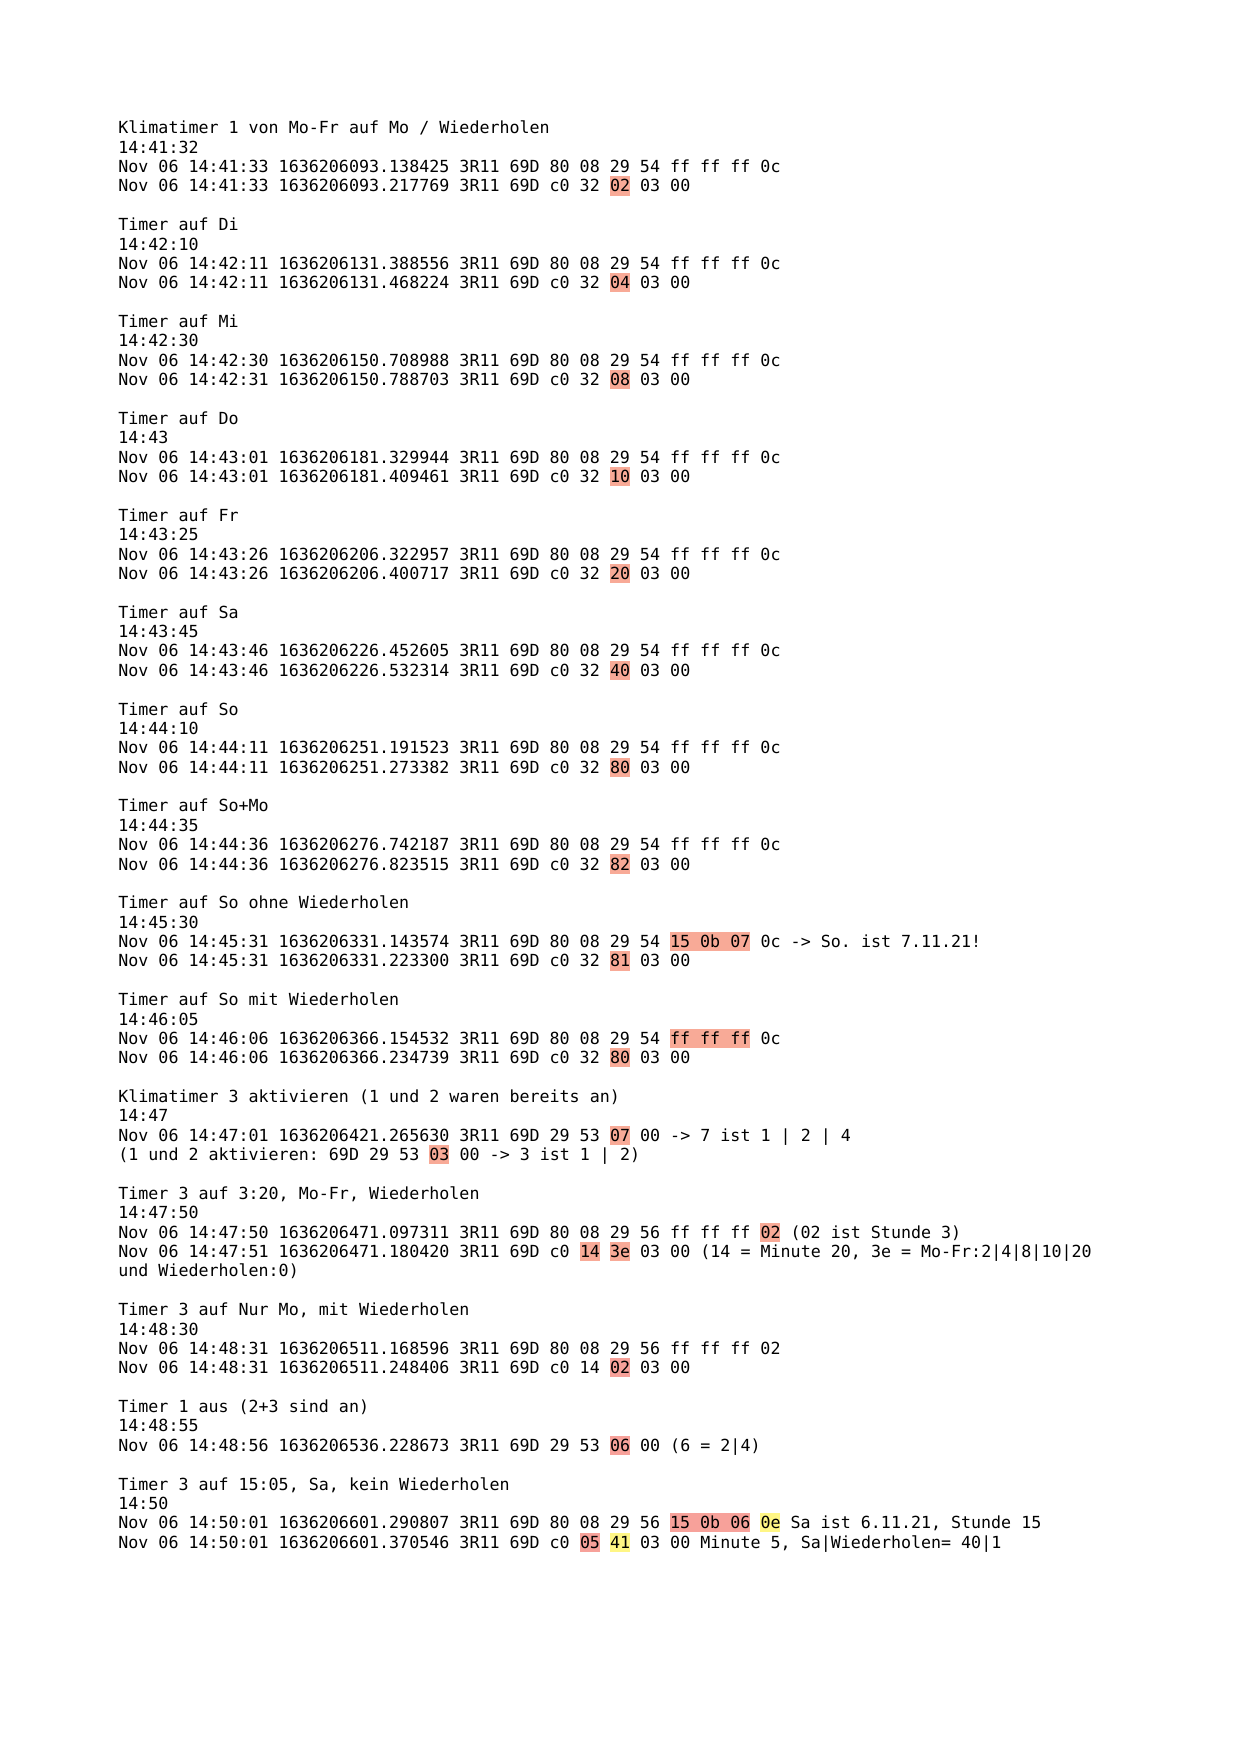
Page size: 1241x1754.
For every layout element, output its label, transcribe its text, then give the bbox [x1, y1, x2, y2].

text Nov 06 14:42:30 1636206150.708988 3R11 69D 80 08 29 54 ff ff ff 0c [118, 351, 1122, 370]
text 14:48:30 [118, 1319, 1122, 1339]
text Nov 06 14:50:01 1636206601.370546 3R11 69D c0 05 41 03 00 Minute 5, Sa|Wiederholen= 40|1 [118, 1532, 1122, 1552]
text Timer 1 aus (2+3 sind an) [118, 1397, 1122, 1416]
text Nov 06 14:44:36 1636206276.742187 3R11 69D 80 08 29 54 ff ff ff 0c [118, 835, 1122, 854]
text 14:47 [118, 1106, 1122, 1126]
text Timer auf So ohne Wiederholen [118, 893, 1122, 912]
text 14:42:30 [118, 331, 1122, 351]
text Klimatimer 3 aktivieren (1 und 2 waren bereits an) [118, 1087, 1122, 1106]
text Nov 06 14:45:31 1636206331.223300 3R11 69D c0 32 81 03 00 [118, 951, 1122, 971]
text 14:42:10 [118, 234, 1122, 254]
text Nov 06 14:48:31 1636206511.248406 3R11 69D c0 14 02 03 00 [118, 1358, 1122, 1377]
text Nov 06 14:42:11 1636206131.468224 3R11 69D c0 32 04 03 00 [118, 273, 1122, 292]
text Nov 06 14:46:06 1636206366.154532 3R11 69D 80 08 29 54 ff ff ff 0c [118, 1029, 1122, 1048]
text Nov 06 14:47:50 1636206471.097311 3R11 69D 80 08 29 56 ff ff ff 02 (02 ist Stunde 3) [118, 1222, 1122, 1242]
text 14:43 [118, 428, 1122, 447]
text Timer 3 auf 3:20, Mo-Fr, Wiederholen [118, 1184, 1122, 1203]
text Nov 06 14:48:31 1636206511.168596 3R11 69D 80 08 29 56 ff ff ff 02 [118, 1339, 1122, 1358]
text 14:45:30 [118, 912, 1122, 932]
text Nov 06 14:44:11 1636206251.273382 3R11 69D c0 32 80 03 00 [118, 757, 1122, 777]
text 14:46:05 [118, 1009, 1122, 1029]
text Klimatimer 1 von Mo-Fr auf Mo / Wiederholen [118, 118, 1122, 137]
text Timer 3 auf 15:05, Sa, kein Wiederholen [118, 1474, 1122, 1494]
text 14:41:32 [118, 137, 1122, 157]
text Nov 06 14:43:46 1636206226.532314 3R11 69D c0 32 40 03 00 [118, 661, 1122, 680]
text Nov 06 14:44:36 1636206276.823515 3R11 69D c0 32 82 03 00 [118, 854, 1122, 874]
text Timer auf Fr [118, 506, 1122, 525]
text Nov 06 14:42:11 1636206131.388556 3R11 69D 80 08 29 54 ff ff ff 0c [118, 254, 1122, 273]
text Nov 06 14:46:06 1636206366.234739 3R11 69D c0 32 80 03 00 [118, 1048, 1122, 1067]
text 14:43:25 [118, 525, 1122, 544]
text Nov 06 14:44:11 1636206251.191523 3R11 69D 80 08 29 54 ff ff ff 0c [118, 738, 1122, 757]
text Nov 06 14:48:56 1636206536.228673 3R11 69D 29 53 06 00 (6 = 2|4) [118, 1436, 1122, 1455]
text Nov 06 14:41:33 1636206093.217769 3R11 69D c0 32 02 03 00 [118, 176, 1122, 196]
text 14:44:35 [118, 816, 1122, 835]
text Nov 06 14:41:33 1636206093.138425 3R11 69D 80 08 29 54 ff ff ff 0c [118, 157, 1122, 176]
text Timer auf So+Mo [118, 796, 1122, 816]
text Nov 06 14:43:01 1636206181.409461 3R11 69D c0 32 10 03 00 [118, 467, 1122, 486]
text Nov 06 14:47:51 1636206471.180420 3R11 69D c0 14 3e 03 00 (14 = Minute 20, 3e = Mo-Fr:2|4|8|10|20 und Wiederholen:0) [118, 1242, 1122, 1281]
text Nov 06 14:47:01 1636206421.265630 3R11 69D 29 53 07 00 -> 7 ist 1 | 2 | 4 [118, 1126, 1122, 1145]
text 14:50 [118, 1494, 1122, 1513]
text Nov 06 14:43:01 1636206181.329944 3R11 69D 80 08 29 54 ff ff ff 0c [118, 447, 1122, 467]
text (1 und 2 aktivieren: 69D 29 53 03 00 -> 3 ist 1 | 2) [118, 1145, 1122, 1164]
text 14:47:50 [118, 1203, 1122, 1222]
text Timer auf Do [118, 409, 1122, 428]
text 14:48:55 [118, 1416, 1122, 1436]
text Nov 06 14:45:31 1636206331.143574 3R11 69D 80 08 29 54 15 0b 07 0c -> So. ist 7.11.21! [118, 932, 1122, 951]
text Nov 06 14:42:31 1636206150.788703 3R11 69D c0 32 08 03 00 [118, 370, 1122, 389]
text Nov 06 14:43:26 1636206206.400717 3R11 69D c0 32 20 03 00 [118, 564, 1122, 583]
text Timer auf Mi [118, 312, 1122, 331]
text Nov 06 14:50:01 1636206601.290807 3R11 69D 80 08 29 56 15 0b 06 0e Sa ist 6.11.21, Stunde 15 [118, 1513, 1122, 1532]
text Nov 06 14:43:46 1636206226.452605 3R11 69D 80 08 29 54 ff ff ff 0c [118, 641, 1122, 661]
text Timer 3 auf Nur Mo, mit Wiederholen [118, 1300, 1122, 1319]
text Timer auf Di [118, 215, 1122, 234]
text Nov 06 14:43:26 1636206206.322957 3R11 69D 80 08 29 54 ff ff ff 0c [118, 544, 1122, 564]
text 14:44:10 [118, 719, 1122, 738]
text Timer auf So [118, 699, 1122, 719]
text Timer auf So mit Wiederholen [118, 990, 1122, 1009]
text Timer auf Sa [118, 602, 1122, 622]
text 14:43:45 [118, 622, 1122, 641]
